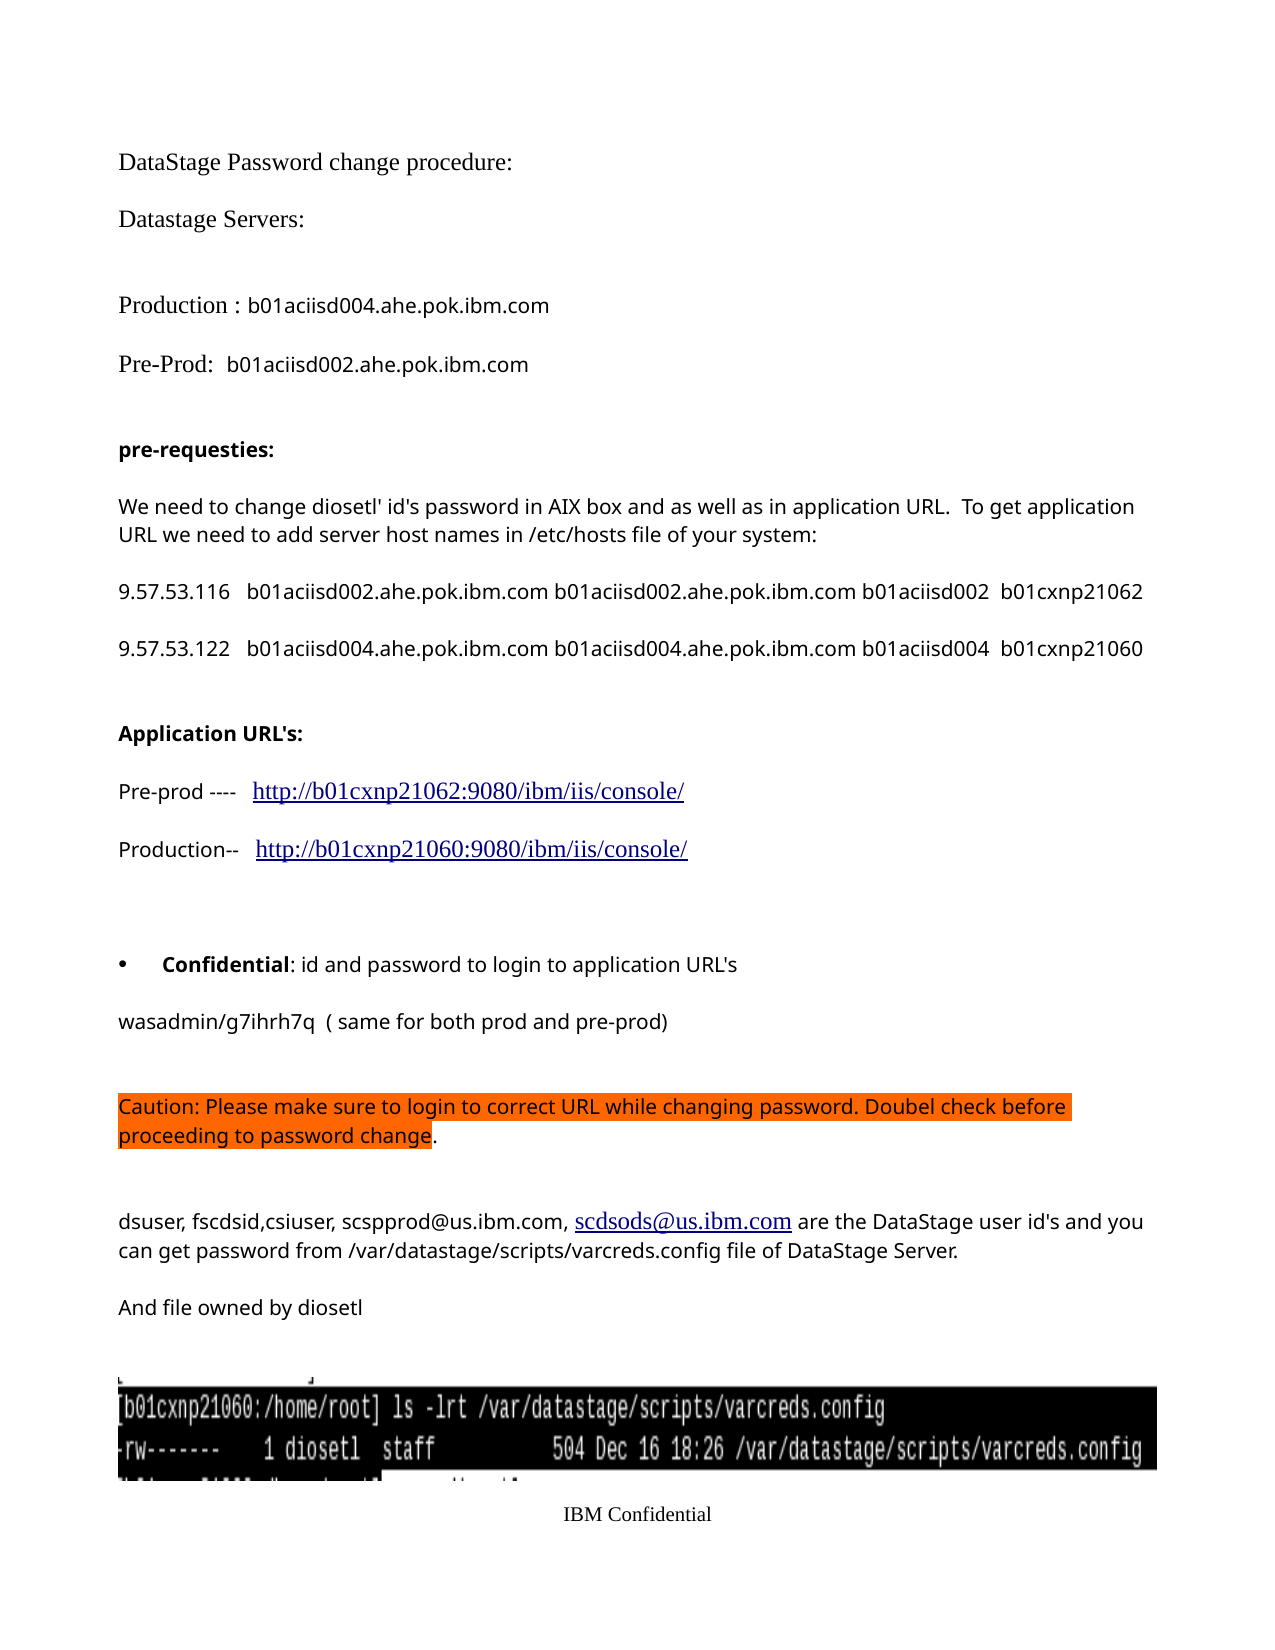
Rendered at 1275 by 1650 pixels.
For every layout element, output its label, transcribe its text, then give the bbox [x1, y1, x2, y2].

text dsuser, fscdsid,csiuser, scspprod@us.ibm.com, scdsods@us.ibm.com are the DataStage user id's and you can get password from /var/datastage/scripts/varcreds.config file of DataStage Server. [118, 1206, 1157, 1264]
text Caution: Please make sure to login to correct URL while changing password. Doubel check before proceeding to password change. [118, 1092, 1157, 1149]
picture [118, 1377, 1157, 1481]
text We need to change diosetl' id's password in AIX box and as well as in application URL. To get application URL we need to add server host names in /etc/hosts file of your system: [118, 492, 1157, 549]
text Production : b01aciisd004.ahe.pok.ibm.com [118, 291, 1157, 320]
list Confidential: id and password to login to application URL's [118, 949, 1157, 979]
text pre-requesties: [118, 435, 1157, 464]
text And file owned by diosetl [118, 1293, 1157, 1321]
text 9.57.53.122 b01aciisd004.ahe.pok.ibm.com b01aciisd004.ahe.pok.ibm.com b01aciisd004 b01cxnp21060 [118, 634, 1157, 663]
text wasadmin/g7ihrh7q ( same for both prod and pre-prod) [118, 1007, 1157, 1036]
text Production-- http://b01cxnp21060:9080/ibm/iis/console/ [118, 834, 1157, 864]
text Pre-prod ---- http://b01cxnp21062:9080/ibm/iis/console/ [118, 776, 1157, 806]
text 9.57.53.116 b01aciisd002.ahe.pok.ibm.com b01aciisd002.ahe.pok.ibm.com b01aciisd002 b01cxnp21062 [118, 577, 1157, 606]
text Application URL's: [118, 719, 1157, 748]
text Datastage Servers: [118, 204, 1157, 233]
text Pre-Prod: b01aciisd002.ahe.pok.ibm.com [118, 349, 1157, 378]
text DataStage Password change procedure: [118, 147, 1157, 176]
